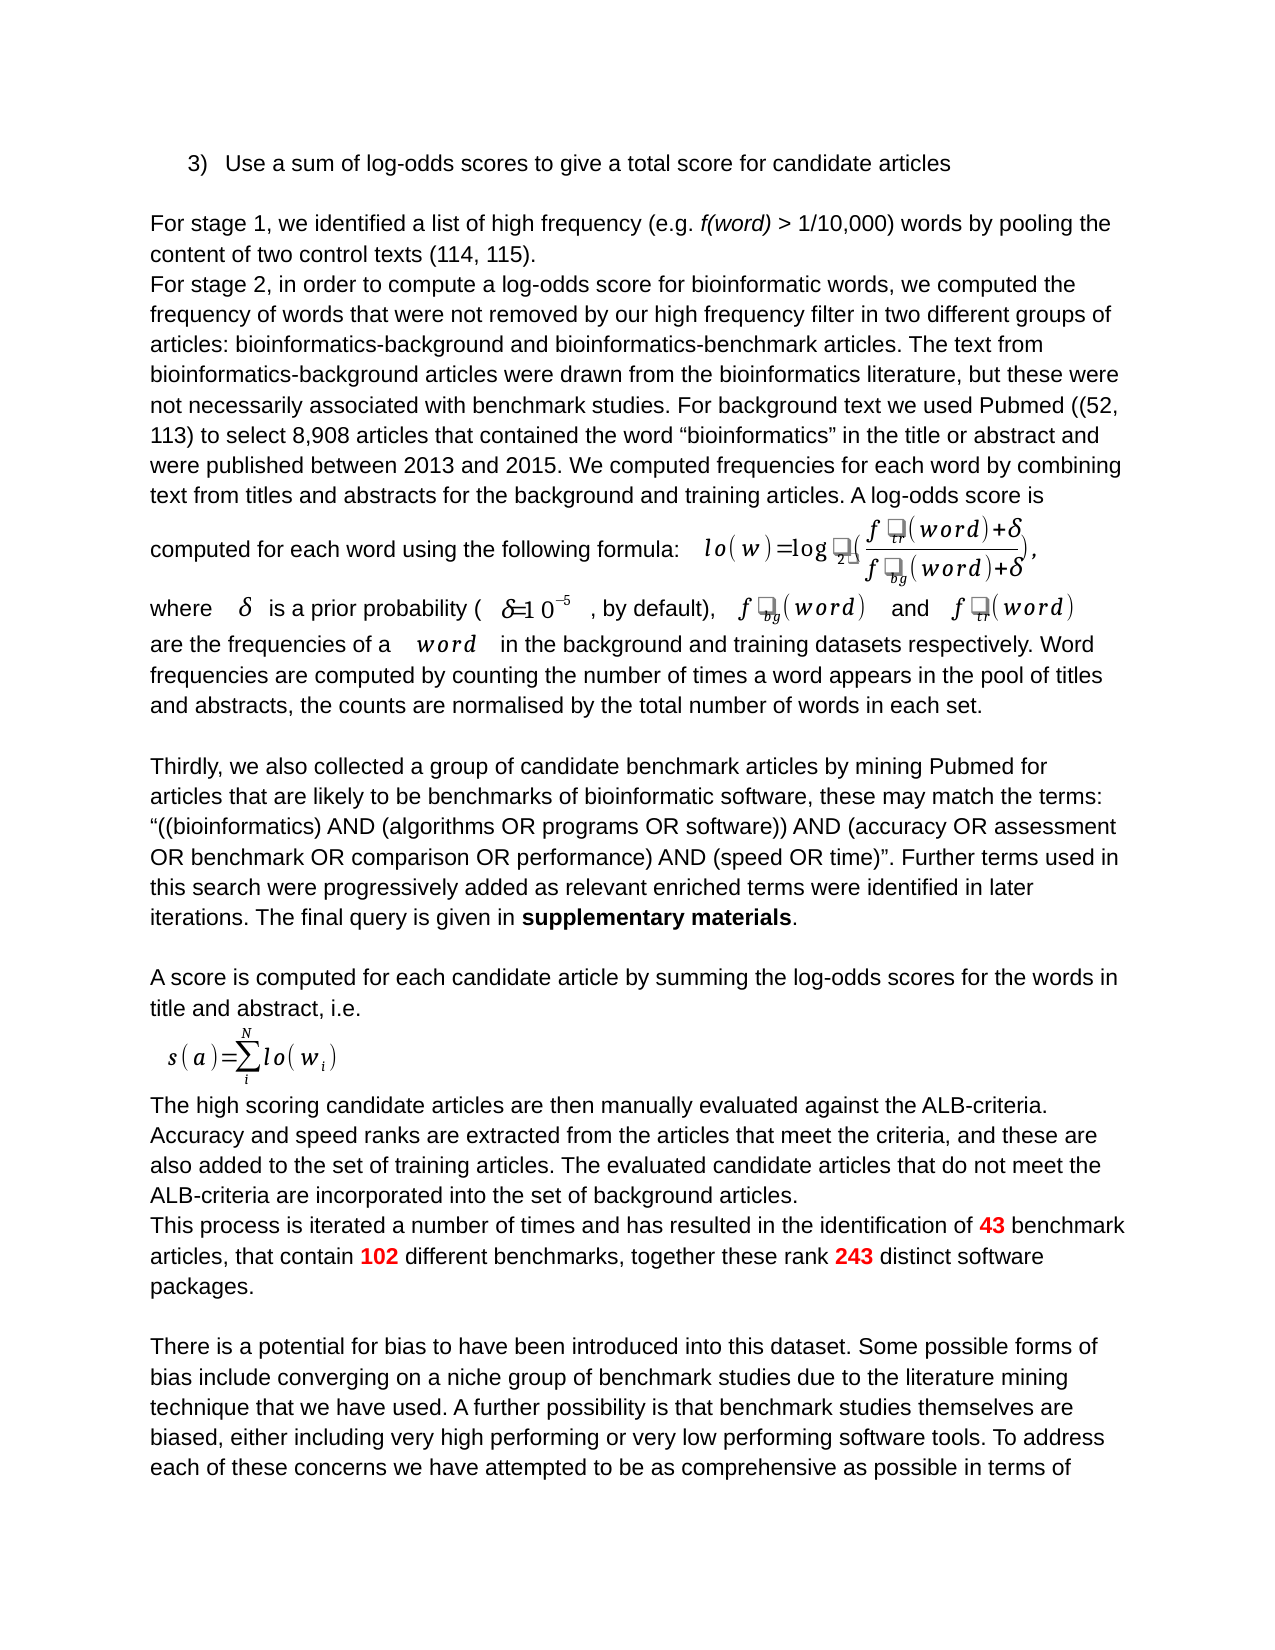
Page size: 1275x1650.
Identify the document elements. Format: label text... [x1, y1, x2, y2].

list Use a sum of log-odds scores to give a total score for candidate articles [187, 150, 1125, 176]
text Thirdly, we also collected a group of candidate benchmark articles by mining Pubmed for articles that are likely to be benchmarks of bioinformatic software, these may match the terms: “((bioinformatics) AND (algorithms OR programs OR software)) AND (accuracy OR assessment OR benchmark OR comparison OR performance) AND (speed OR time)”. Further terms used in this search were progressively added as relevant enriched terms were identified in later iterations. The final query is given in supplementary materials. [150, 753, 1125, 930]
text This process is iterated a number of times and has resulted in the identification of 43 benchmark articles, that contain 102 different benchmarks, together these rank 243 distinct software packages. [150, 1212, 1125, 1299]
text For stage 2, in order to compute a log-odds score for bioinformatic words, we computed the frequency of words that were not removed by our high frequency filter in two different groups of articles: bioinformatics-background and bioinformatics-benchmark articles. The text from bioinformatics-background articles were drawn from the bioinformatics literature, but these were not necessarily associated with benchmark studies. For background text we used Pubmed ((52, 113) to select 8,908 articles that contained the word “bioinformatics” in the title or abstract and were published between 2013 and 2015. We computed frequencies for each word by combining text from titles and abstracts for the background and training articles. A log-odds score is computed for each word using the following formula: where is a prior probability (, by default), and are the frequencies of a in the background and training datasets respectively. Word frequencies are computed by counting the number of times a word appears in the pool of titles and abstracts, the counts are normalised by the total number of words in each set. [150, 271, 1125, 719]
text For stage 1, we identified a list of high frequency (e.g. f(word) > 1/10,000) words by pooling the content of two control texts (114, 115). [150, 210, 1125, 267]
text The high scoring candidate articles are then manually evaluated against the ALB-criteria. Accuracy and speed ranks are extracted from the articles that meet the criteria, and these are also added to the set of training articles. The evaluated candidate articles that do not meet the ALB-criteria are incorporated into the set of background articles. [150, 1092, 1125, 1209]
text A score is computed for each candidate article by summing the log-odds scores for the words in title and abstract, i.e. [150, 964, 1125, 1021]
text There is a potential for bias to have been introduced into this dataset. Some possible forms of bias include converging on a niche group of benchmark studies due to the literature mining technique that we have used. A further possibility is that benchmark studies themselves are biased, either including very high performing or very low performing software tools. To address each of these concerns we have attempted to be as comprehensive as possible in terms of [150, 1333, 1125, 1481]
